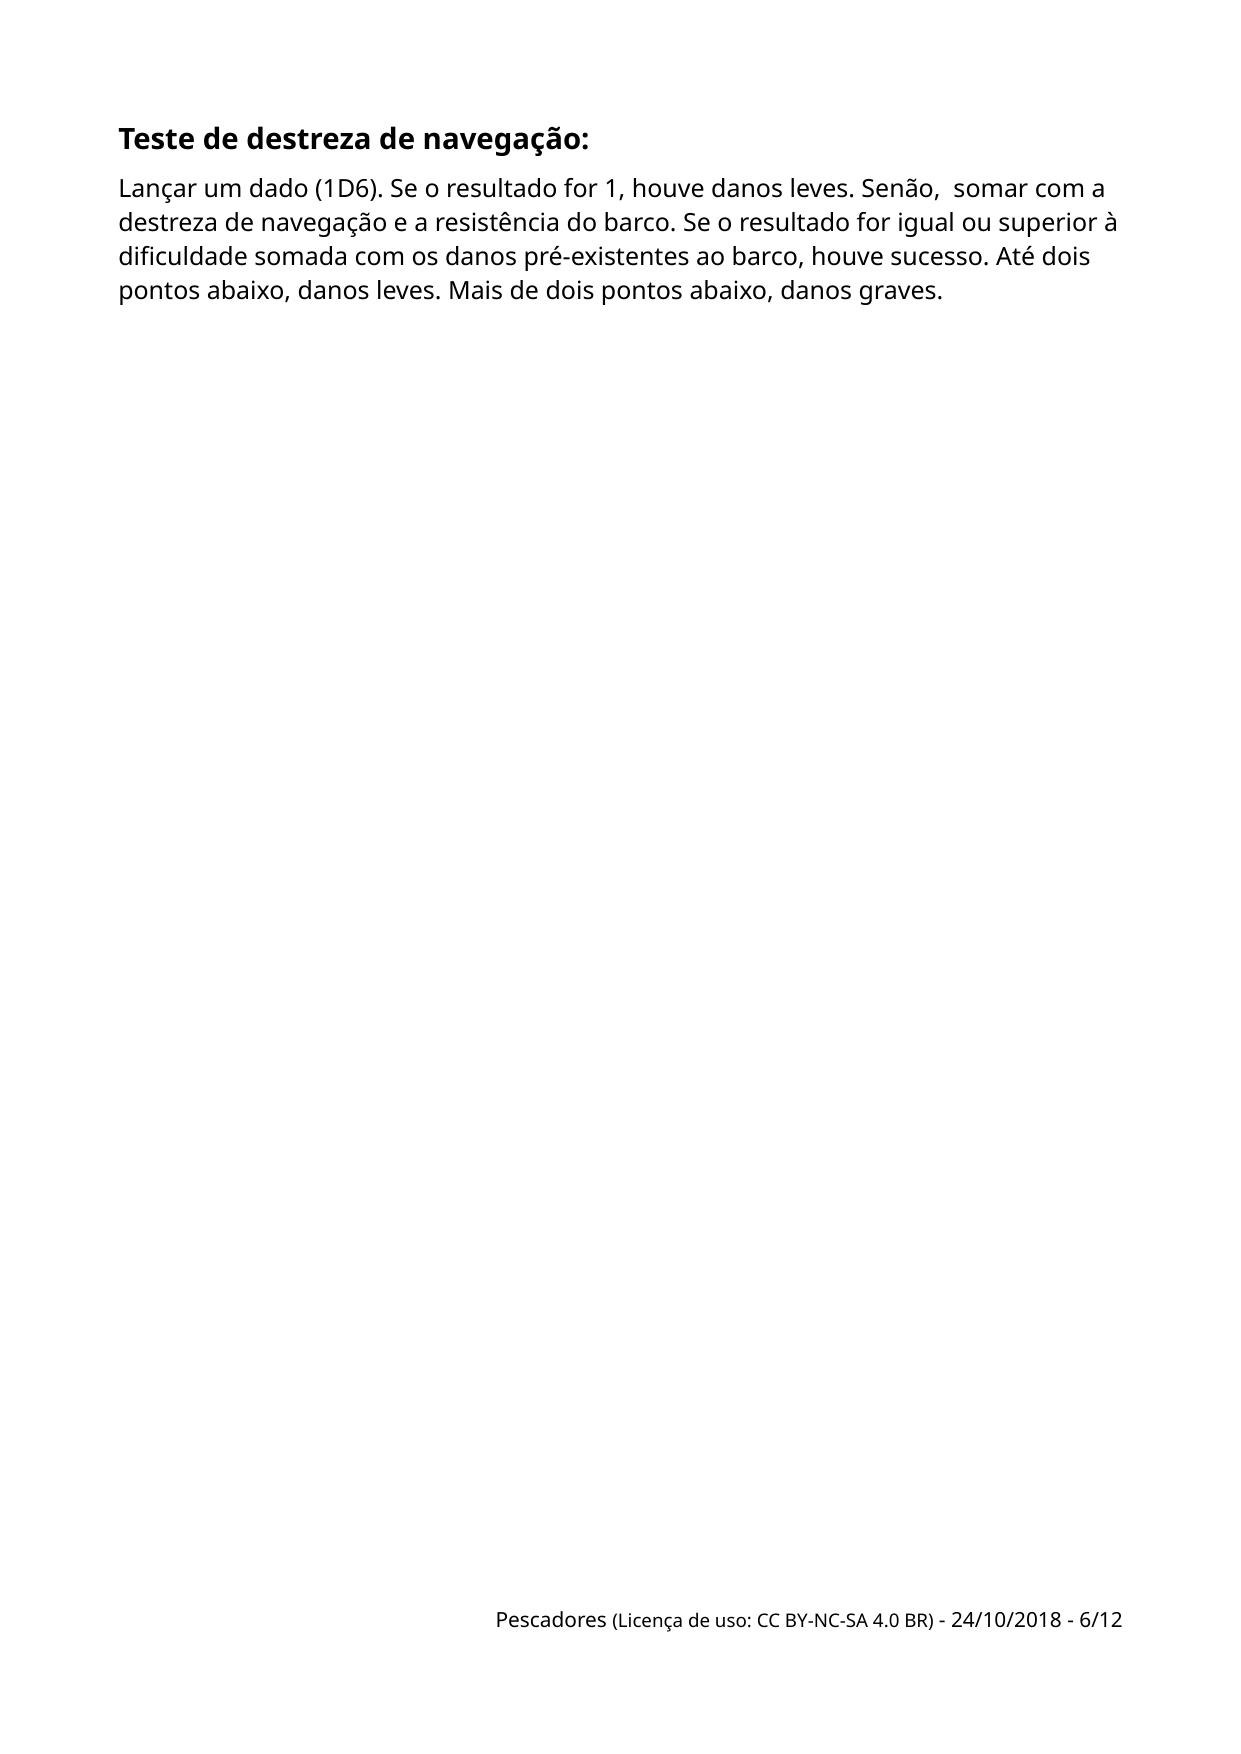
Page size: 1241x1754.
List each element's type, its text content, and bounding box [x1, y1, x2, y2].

subtitle Teste de destreza de navegação: [118, 118, 1122, 158]
text Lançar um dado (1D6). Se o resultado for 1, houve danos leves. Senão, somar com a destreza de navegação e a resistência do barco. Se o resultado for igual ou superior à dificuldade somada com os danos pré-existentes ao barco, houve sucesso. Até dois pontos abaixo, danos leves. Mais de dois pontos abaixo, danos graves. [118, 171, 1122, 307]
